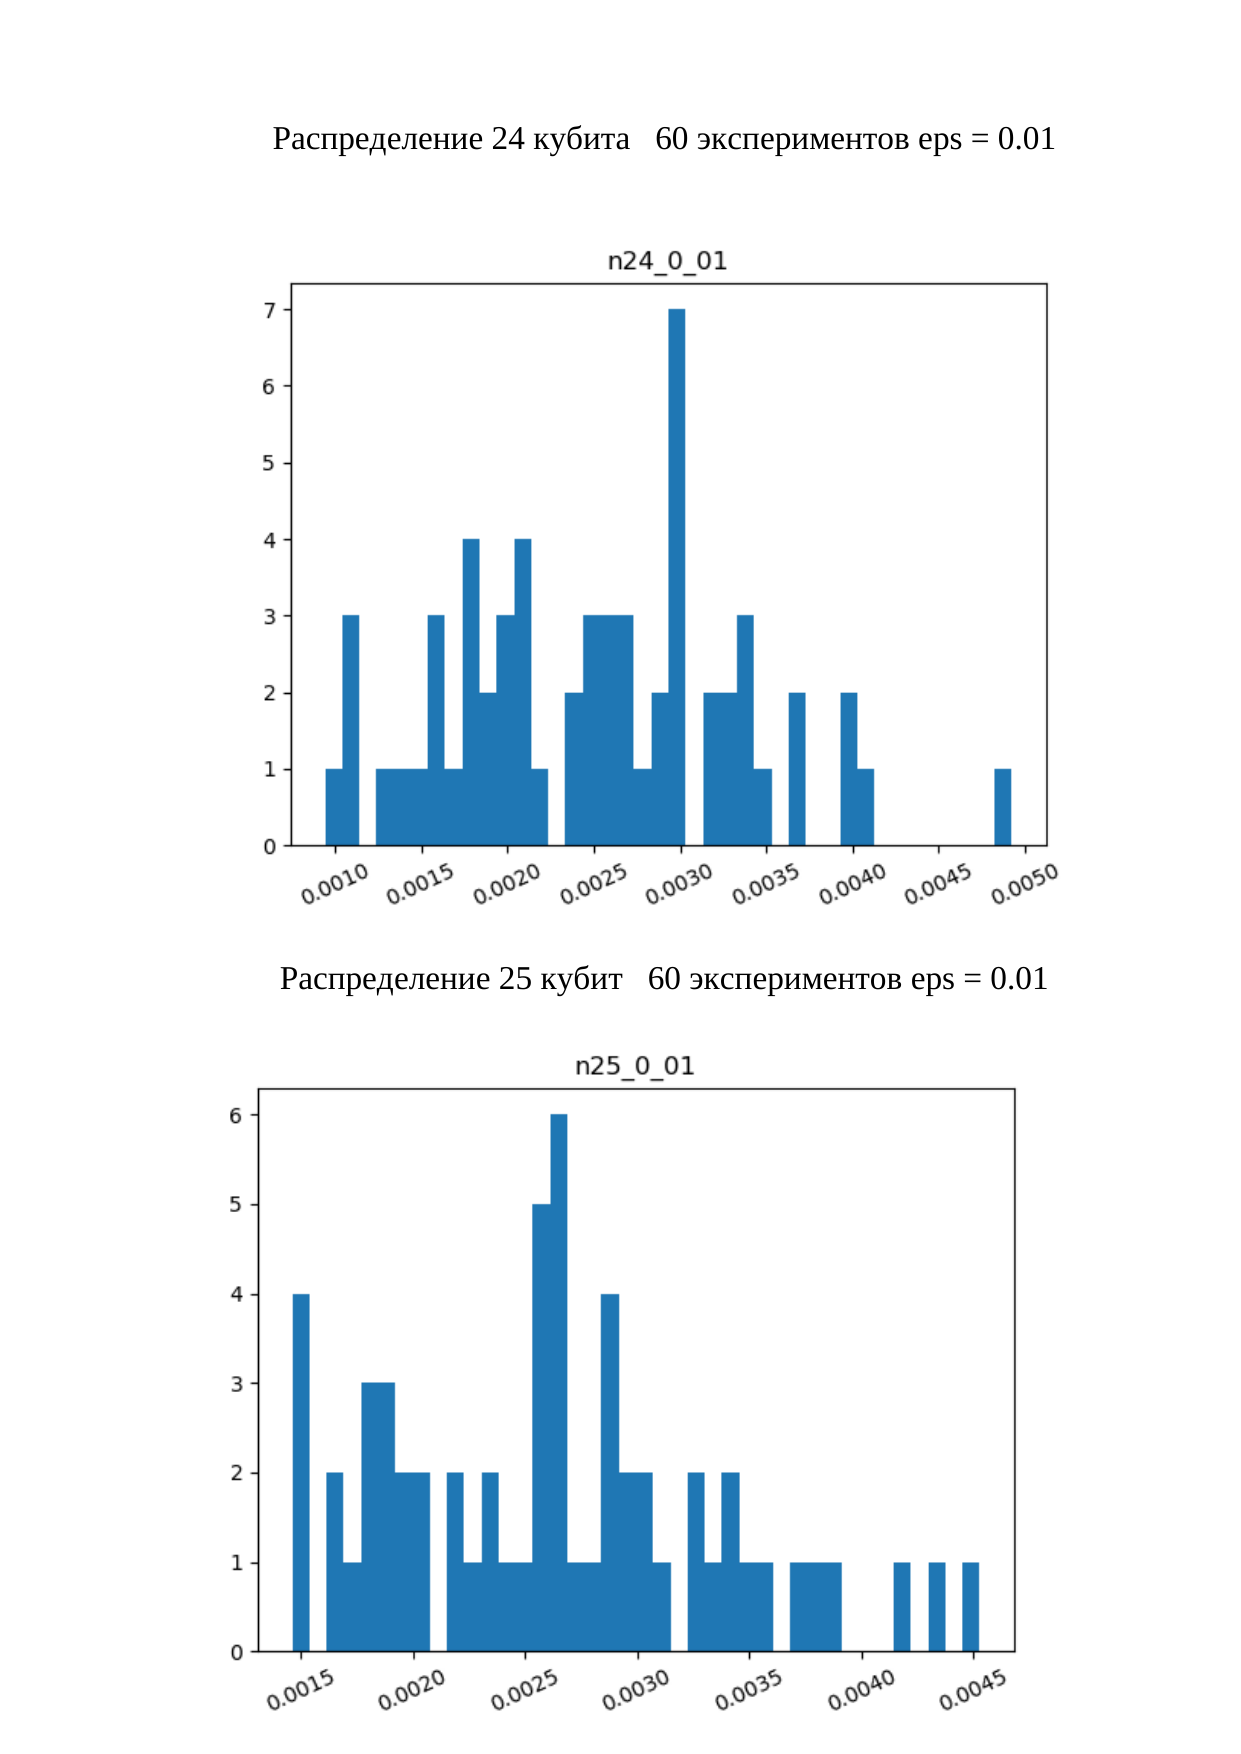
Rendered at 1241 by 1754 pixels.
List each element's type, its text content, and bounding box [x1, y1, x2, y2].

text Распределение 25 кубит 60 экспериментов eps = 0.01 [177, 183, 1152, 997]
picture [136, 1000, 1112, 1732]
text Распределение 24 кубита 60 экспериментов eps = 0.01 [177, 118, 1152, 156]
picture [169, 195, 1144, 926]
